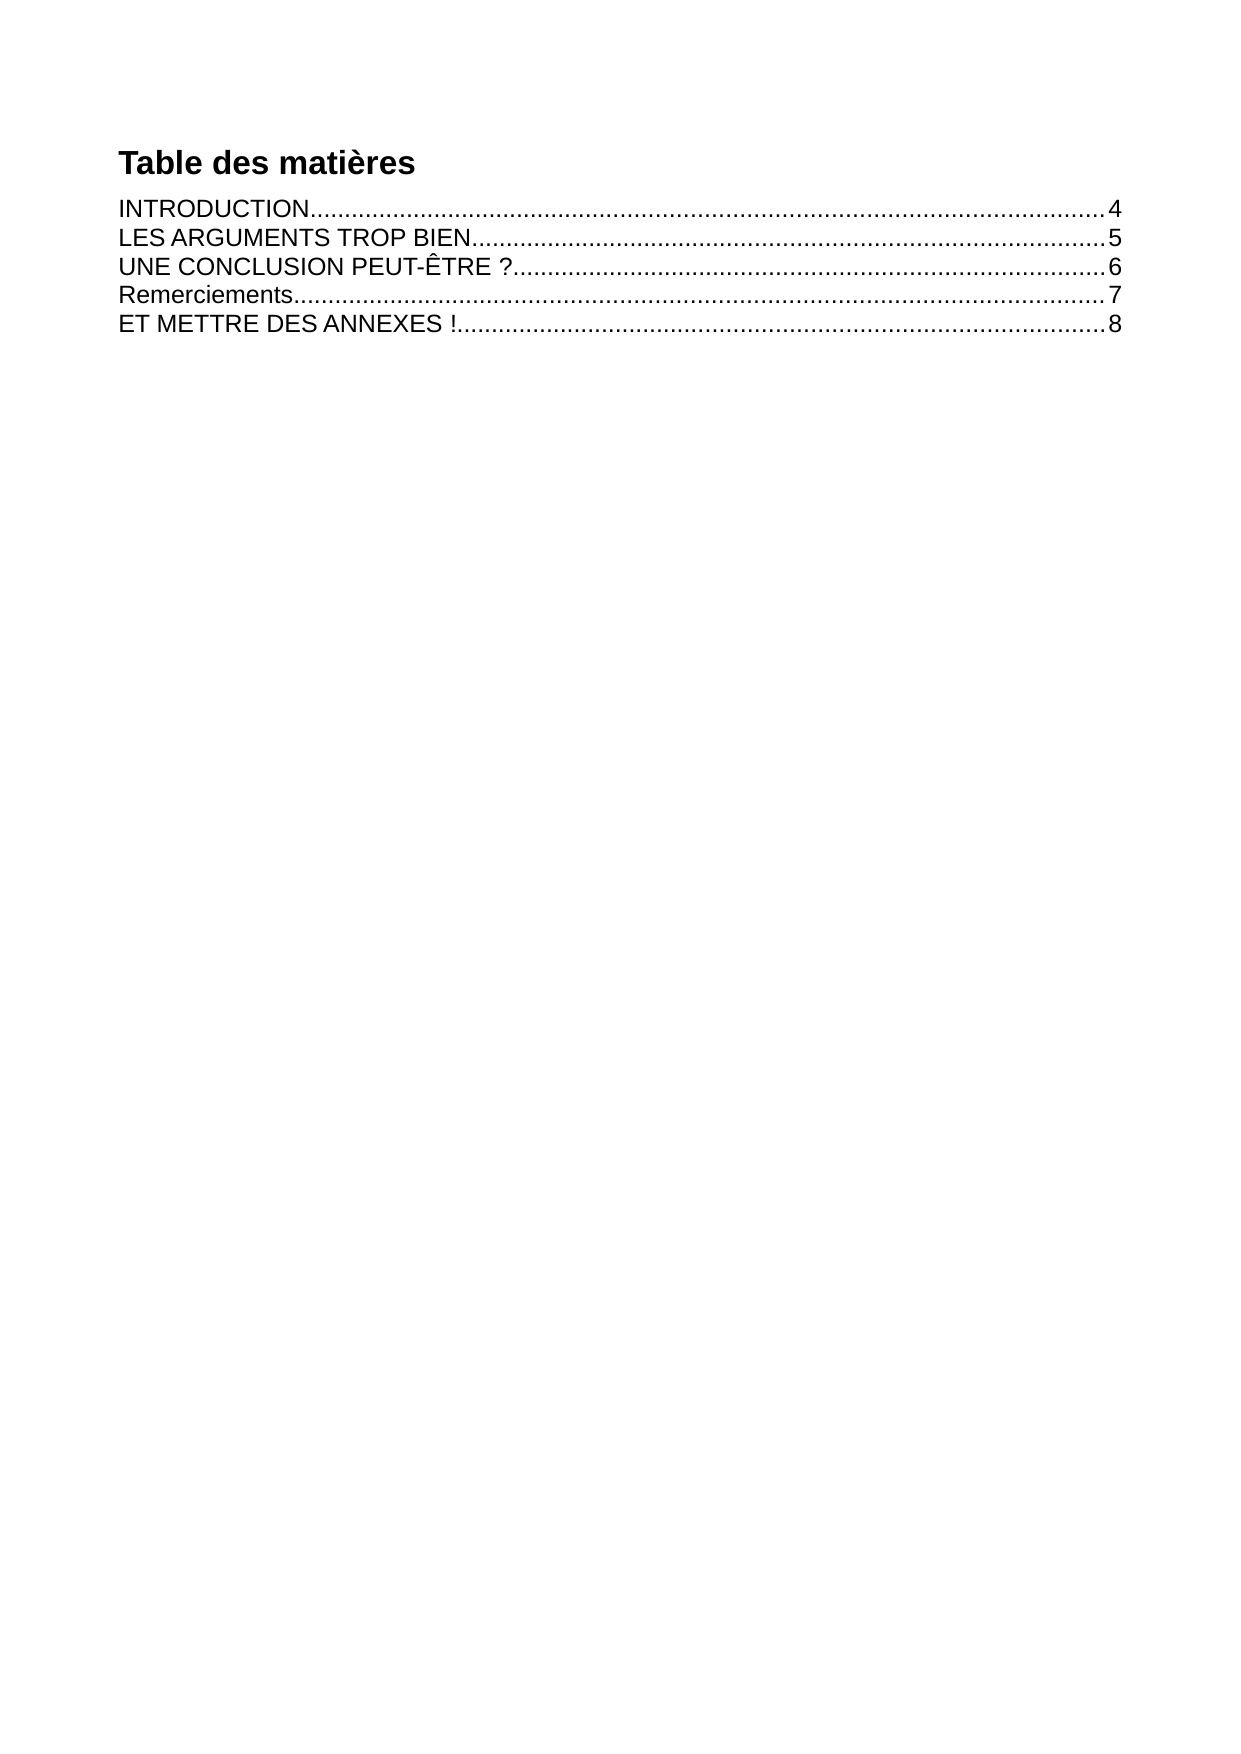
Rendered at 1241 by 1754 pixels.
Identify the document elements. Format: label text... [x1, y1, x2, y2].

subtitle Table des matières [118, 143, 1122, 182]
text LES ARGUMENTS TROP BIEN 5 [118, 223, 1122, 252]
text ET METTRE DES ANNEXES ! 8 [118, 309, 1122, 338]
text INTRODUCTION 4 [118, 194, 1122, 223]
text Remerciements 7 [118, 280, 1122, 309]
text UNE CONCLUSION PEUT-ÊTRE ? 6 [118, 252, 1122, 280]
